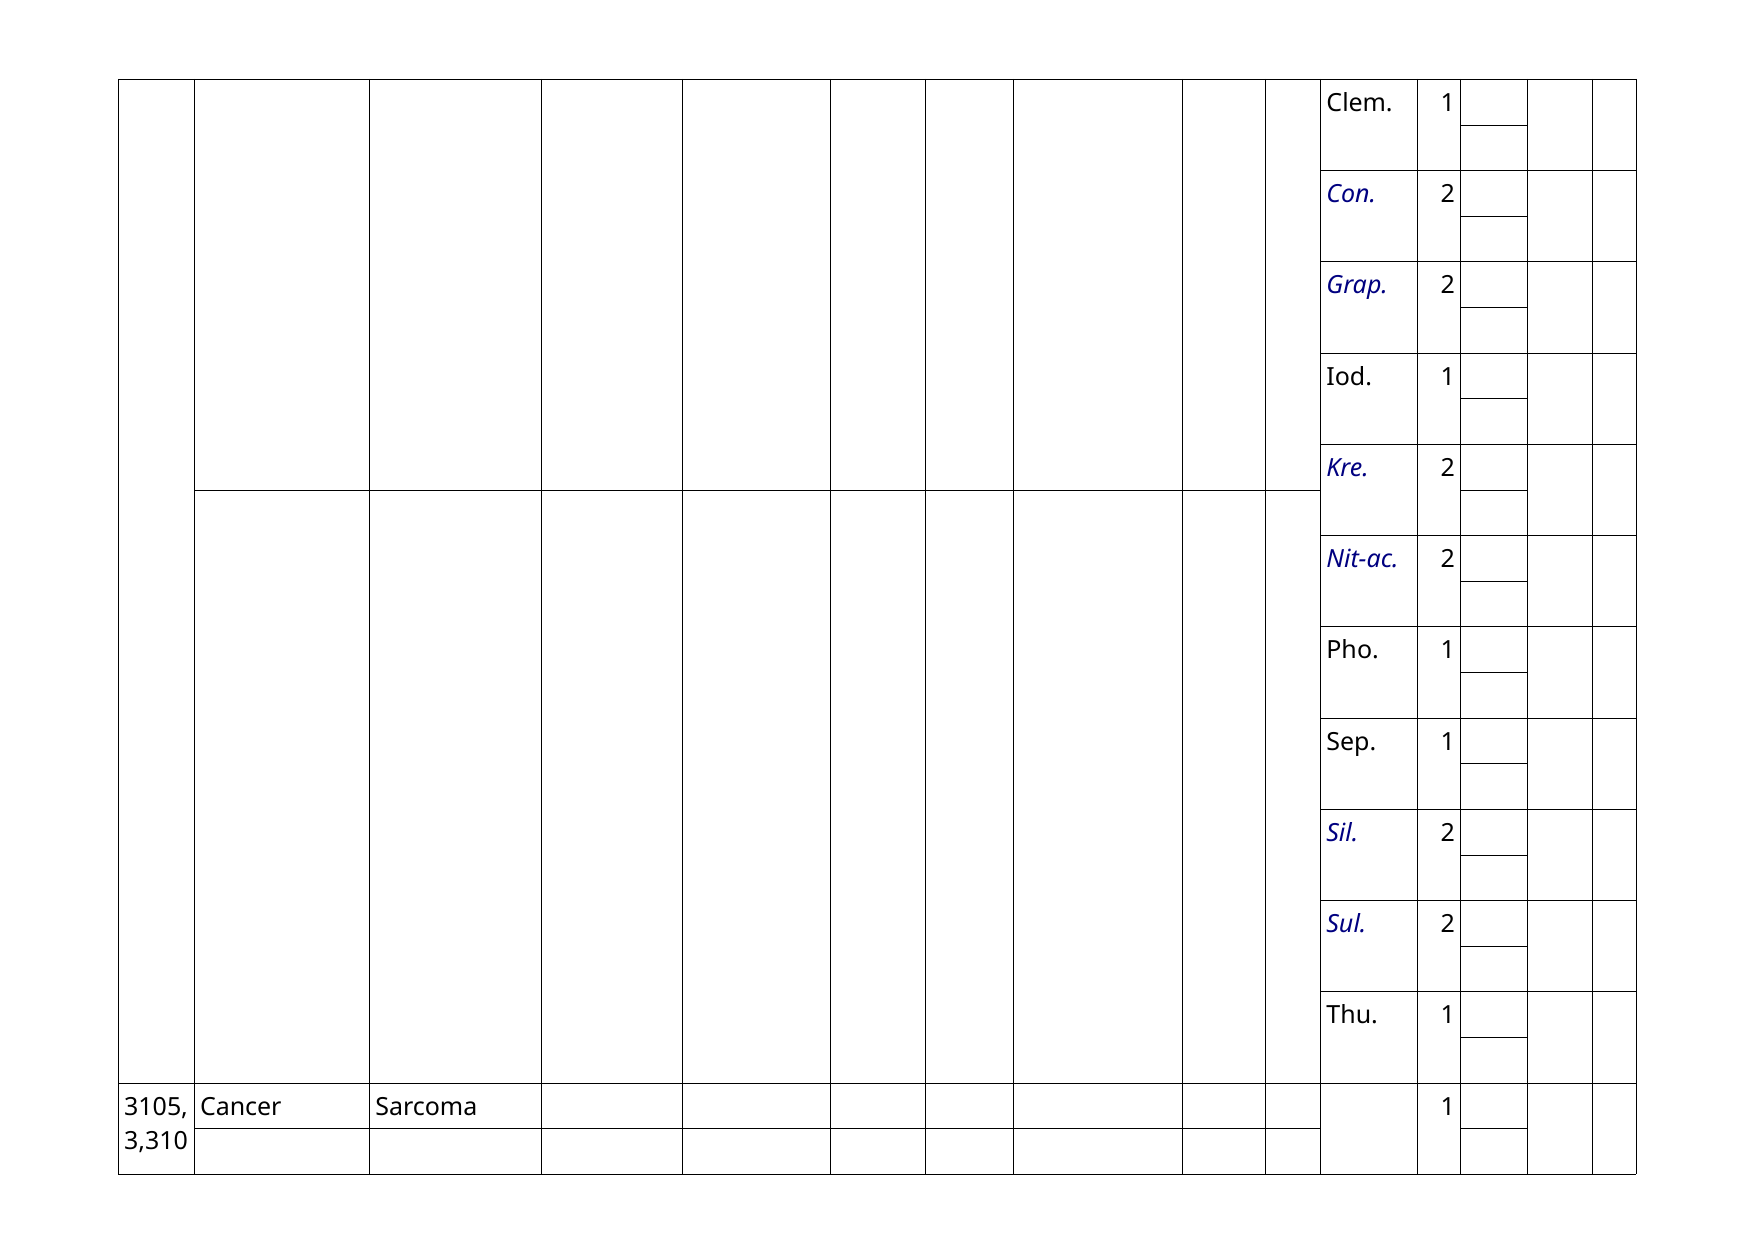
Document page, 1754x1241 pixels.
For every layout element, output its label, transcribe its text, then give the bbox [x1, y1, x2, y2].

table_cell [370, 80, 541, 489]
table_cell [1528, 992, 1592, 1083]
table_cell Nit-ac. [1321, 536, 1417, 626]
table_cell [831, 491, 925, 1083]
table_cell [1593, 810, 1636, 900]
table_cell [1461, 1038, 1527, 1083]
table_cell [1593, 445, 1636, 535]
table_cell [1593, 536, 1636, 626]
table_cell [1461, 308, 1527, 353]
table_cell [542, 1084, 682, 1128]
table_cell 1 [1418, 354, 1460, 444]
table_cell [1461, 126, 1527, 170]
table_cell [1266, 80, 1320, 489]
table_cell [1461, 582, 1527, 626]
table_cell 3105,3,310 [119, 1084, 194, 1174]
table_cell [1461, 764, 1527, 809]
table_cell [1461, 171, 1527, 216]
table_cell [1266, 491, 1320, 1083]
table_cell 2 [1418, 901, 1460, 991]
table_cell [1528, 354, 1592, 444]
table_cell [1593, 992, 1636, 1083]
table_cell [1593, 1084, 1636, 1174]
table_cell 2 [1418, 262, 1460, 353]
table_cell [1528, 719, 1592, 809]
table_cell [683, 1084, 830, 1128]
table_cell [1461, 856, 1527, 900]
table_cell [1266, 1129, 1320, 1174]
table_cell [1461, 627, 1527, 672]
table_cell [1461, 262, 1527, 307]
table_cell [1528, 627, 1592, 718]
table_cell [1461, 1084, 1527, 1128]
table_cell [542, 491, 682, 1083]
table_cell [1528, 1084, 1592, 1174]
table_cell 1 [1418, 80, 1460, 170]
table_cell [1461, 810, 1527, 854]
table_cell [119, 80, 194, 1083]
table_cell 2 [1418, 445, 1460, 535]
table_cell [683, 80, 830, 489]
table_cell 2 [1418, 810, 1460, 900]
table_cell [1593, 80, 1636, 170]
table_cell [926, 80, 1013, 489]
table_cell [1266, 1084, 1320, 1128]
table_cell [1461, 992, 1527, 1037]
table_cell [1461, 354, 1527, 398]
table_cell [831, 1129, 925, 1174]
table_cell [1461, 719, 1527, 763]
table_cell 2 [1418, 536, 1460, 626]
table_cell 1 [1418, 719, 1460, 809]
table_cell Sil. [1321, 810, 1417, 900]
table_cell [1461, 673, 1527, 718]
table_cell [195, 80, 369, 489]
table_cell [1183, 1129, 1265, 1174]
table_cell Pho. [1321, 627, 1417, 718]
table_cell [1528, 171, 1592, 261]
table_cell [542, 80, 682, 489]
table_cell [831, 1084, 925, 1128]
table_cell [1014, 1084, 1182, 1128]
table_cell Cancer [195, 1084, 369, 1128]
table_cell [926, 1129, 1013, 1174]
table_cell [1528, 901, 1592, 991]
table_cell [195, 491, 369, 1083]
table_cell 1 [1418, 992, 1460, 1083]
table_cell 1 [1418, 627, 1460, 718]
table_cell [1014, 1129, 1182, 1174]
table_cell [1593, 627, 1636, 718]
table_cell Sep. [1321, 719, 1417, 809]
table_cell [1183, 491, 1265, 1083]
table_cell [1461, 399, 1527, 444]
table_cell [1461, 1129, 1527, 1174]
table_cell [370, 491, 541, 1083]
table_cell [1461, 901, 1527, 946]
table_cell [1461, 536, 1527, 581]
table_cell [1593, 262, 1636, 353]
table_cell [370, 1129, 541, 1174]
table_cell [1461, 217, 1527, 261]
table_cell Con. [1321, 171, 1417, 261]
table_cell 2 [1418, 171, 1460, 261]
table_cell [1461, 445, 1527, 489]
table_cell [1528, 262, 1592, 353]
table_cell [1461, 947, 1527, 991]
table_cell [683, 1129, 830, 1174]
table_cell [1593, 901, 1636, 991]
table_cell Grap. [1321, 262, 1417, 353]
table_cell Sul. [1321, 901, 1417, 991]
table_cell [1528, 536, 1592, 626]
table_cell Iod. [1321, 354, 1417, 444]
table_cell [1593, 719, 1636, 809]
table_cell [1528, 445, 1592, 535]
table_cell Kre. [1321, 445, 1417, 535]
table_cell [1461, 80, 1527, 124]
table_cell [1183, 1084, 1265, 1128]
table_cell [831, 80, 925, 489]
table_cell [1593, 171, 1636, 261]
table_cell [542, 1129, 682, 1174]
table_cell Clem. [1321, 80, 1417, 170]
table_cell [1183, 80, 1265, 489]
table_cell Thu. [1321, 992, 1417, 1083]
table_cell [1593, 354, 1636, 444]
table_cell [1528, 80, 1592, 170]
table_cell [1528, 810, 1592, 900]
table_cell [1321, 1084, 1417, 1174]
table_cell [1014, 80, 1182, 489]
table_cell [195, 1129, 369, 1174]
table_cell [1461, 491, 1527, 535]
table_cell 1 [1418, 1084, 1460, 1174]
table_cell Sarcoma [370, 1084, 541, 1128]
table_cell [926, 1084, 1013, 1128]
table_cell [1014, 491, 1182, 1083]
table_cell [926, 491, 1013, 1083]
table_cell [683, 491, 830, 1083]
